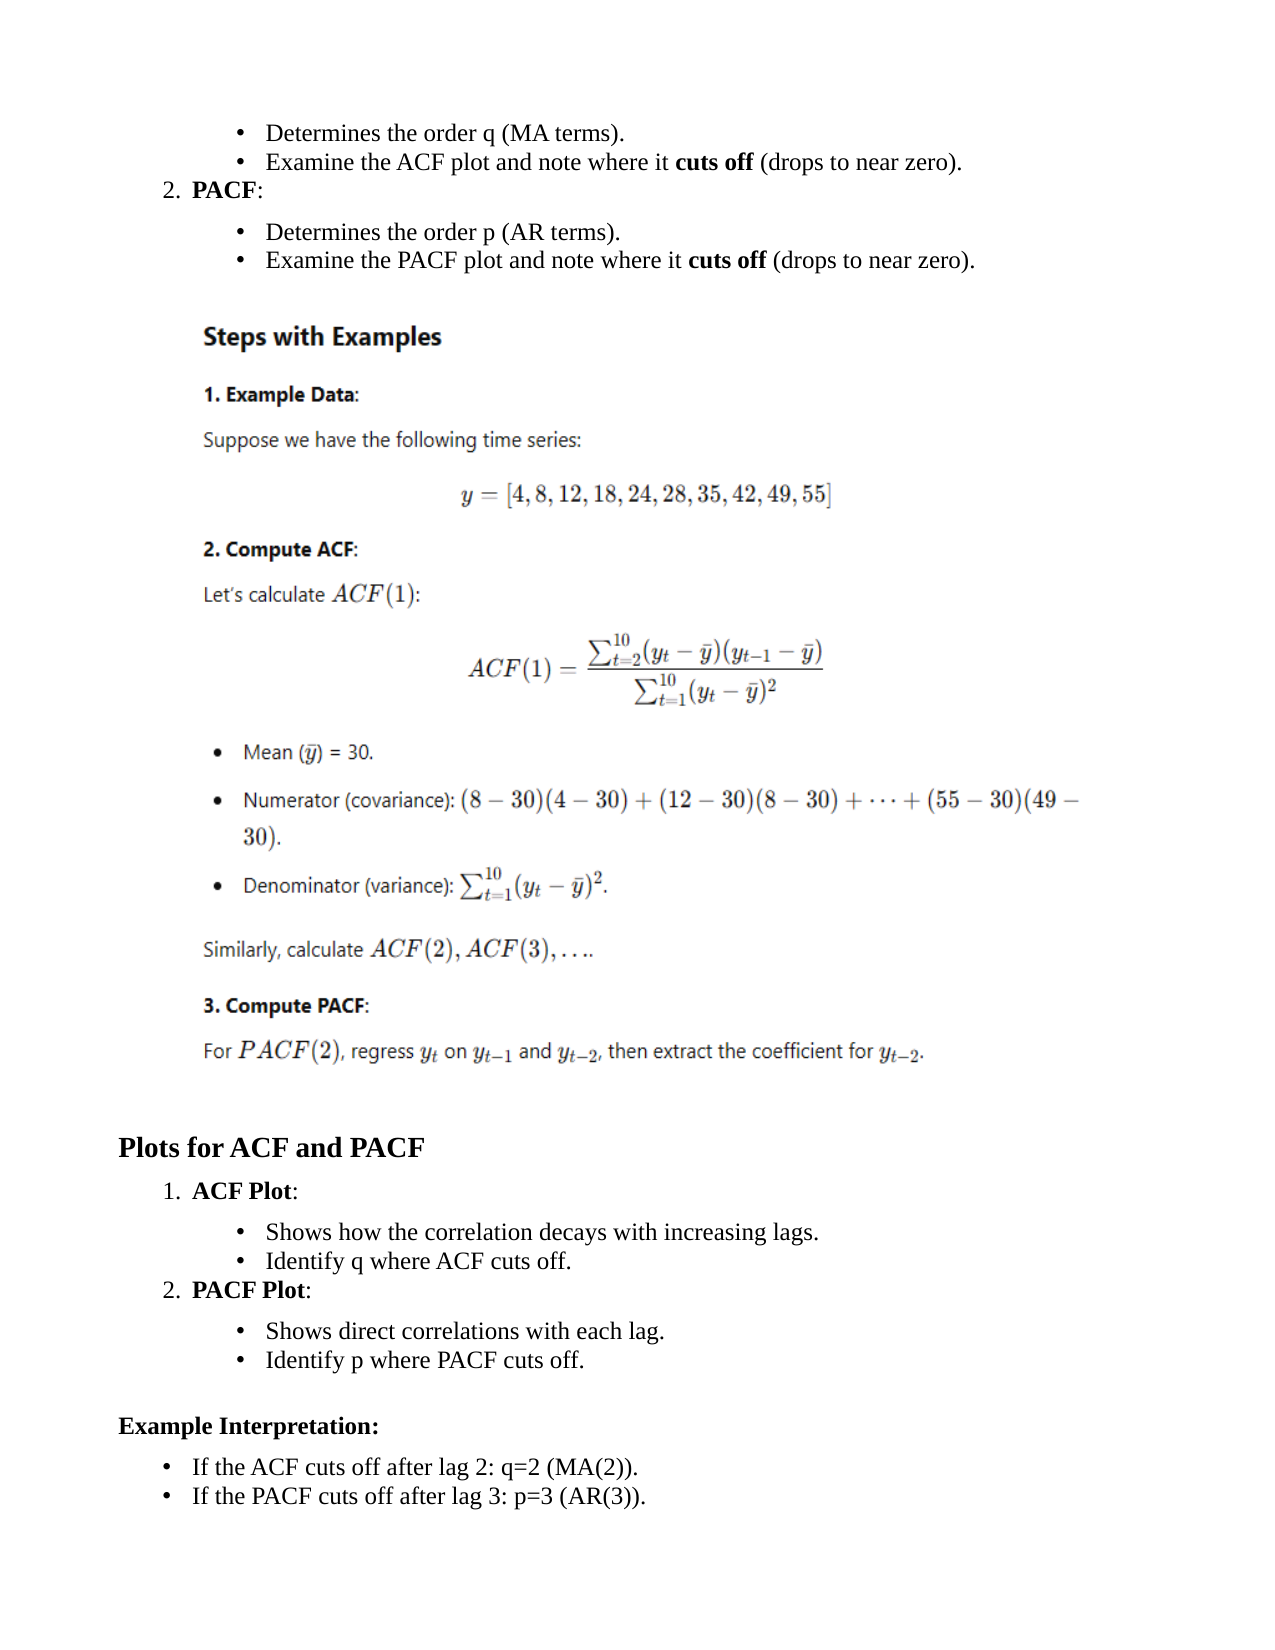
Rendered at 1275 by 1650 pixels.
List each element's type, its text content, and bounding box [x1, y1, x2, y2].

list Shows how the correlation decays with increasing lags. [236, 1217, 1157, 1246]
list Examine the PACF plot and note where it cuts off (drops to near zero). [236, 246, 1157, 274]
list Identify q where ACF cuts off. [236, 1246, 1157, 1275]
list If the ACF cuts off after lag 2: q=2 (MA(2)). [162, 1452, 1157, 1481]
list Examine the ACF plot and note where it cuts off (drops to near zero). [236, 147, 1157, 176]
subtitle Plots for ACF and PACF [118, 1130, 1157, 1163]
list Determines the order p (AR terms). [236, 217, 1157, 246]
list If the PACF cuts off after lag 3: p=3 (AR(3)). [162, 1481, 1157, 1510]
list ACF Plot: [162, 1176, 1157, 1205]
list PACF Plot: [162, 1275, 1157, 1303]
picture [194, 315, 1081, 1077]
subtitle Example Interpretation: [118, 1411, 1157, 1440]
list Identify p where PACF cuts off. [236, 1345, 1157, 1373]
list PACF: [162, 176, 1157, 204]
list Shows direct correlations with each lag. [236, 1316, 1157, 1345]
list Determines the order q (MA terms). [236, 118, 1157, 147]
